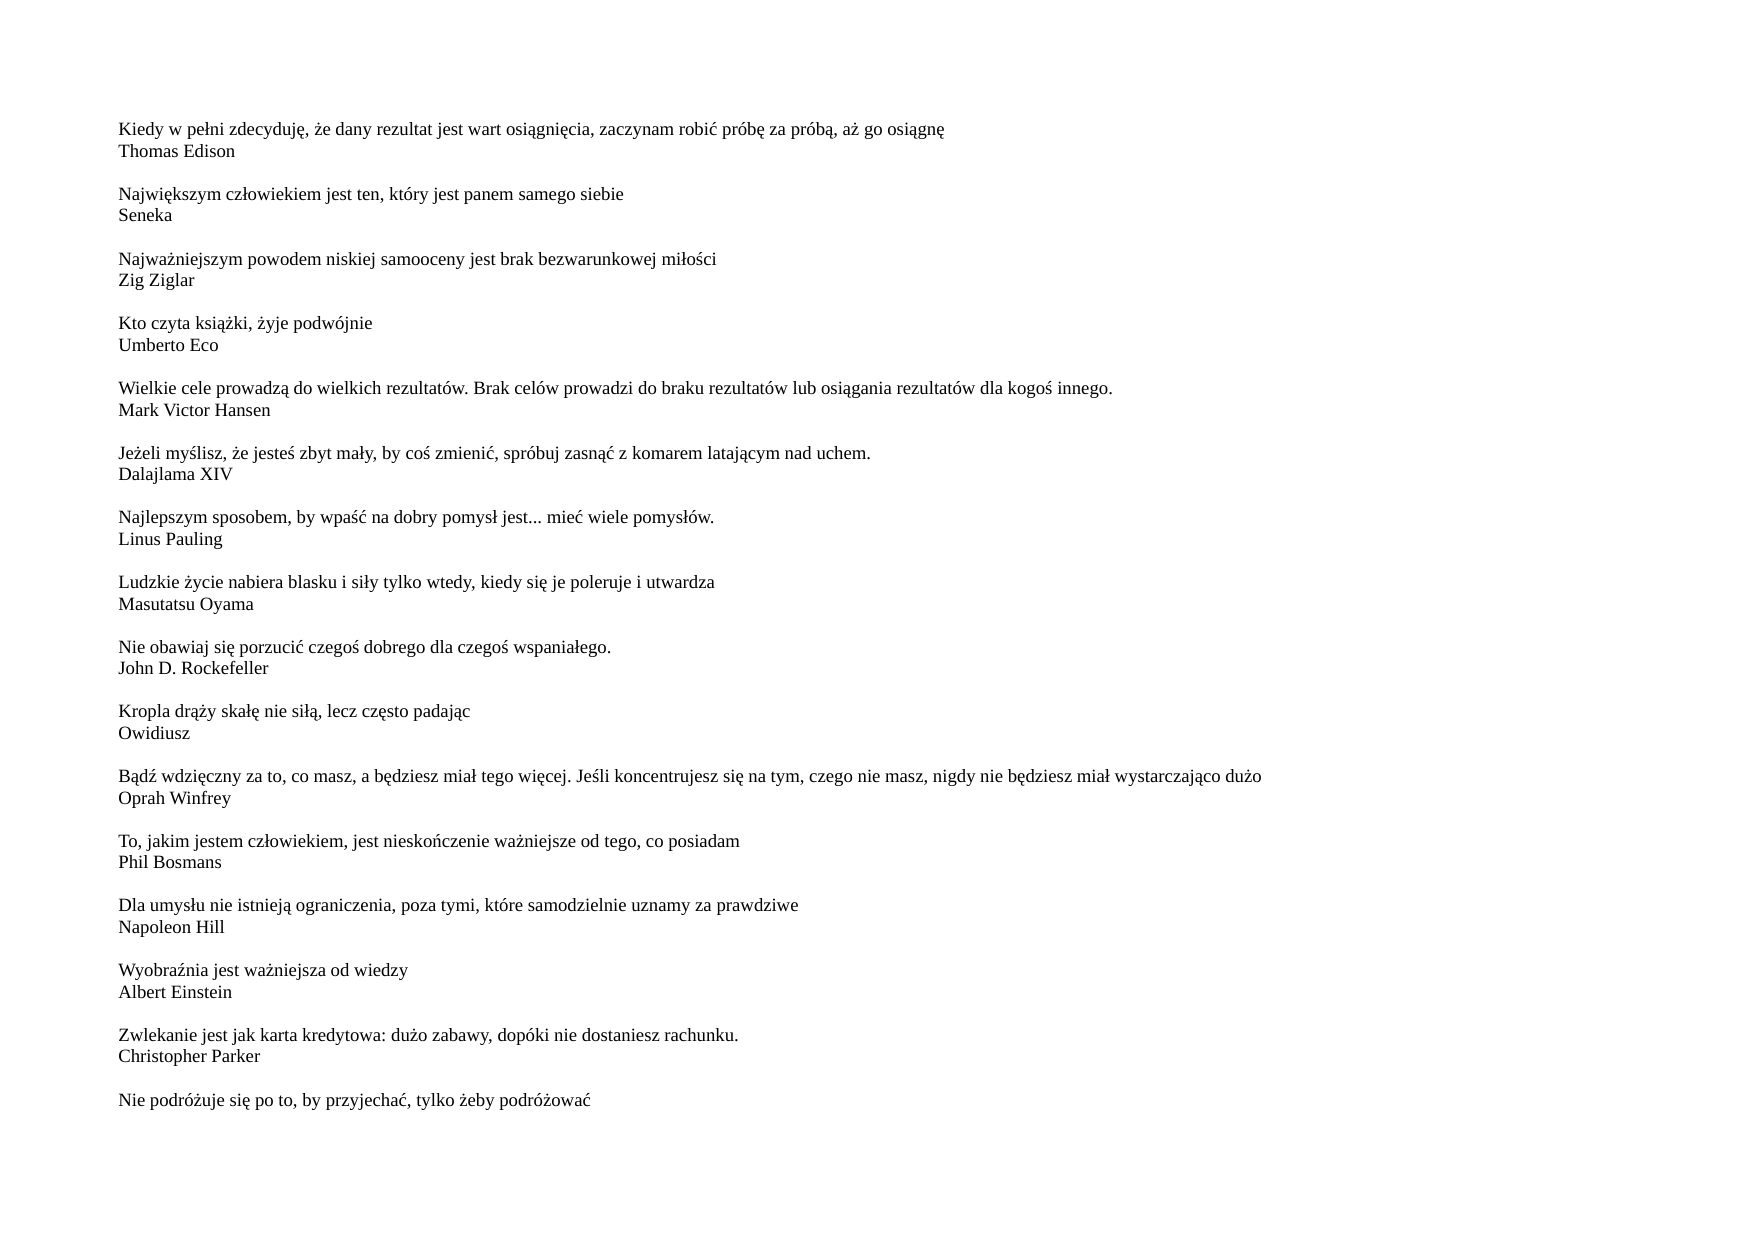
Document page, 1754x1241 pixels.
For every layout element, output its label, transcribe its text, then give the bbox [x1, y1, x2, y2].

text Najważniejszym powodem niskiej samooceny jest brak bezwarunkowej miłości [118, 247, 1636, 269]
text Phil Bosmans [118, 851, 1636, 873]
text To, jakim jestem człowiekiem, jest nieskończenie ważniejsze od tego, co posiadam [118, 830, 1636, 851]
text Nie podróżuje się po to, by przyjechać, tylko żeby podróżować [118, 1088, 1636, 1110]
text Jeżeli myślisz, że jesteś zbyt mały, by coś zmienić, spróbuj zasnąć z komarem latającym nad uchem. [118, 442, 1636, 463]
text Najlepszym sposobem, by wpaść na dobry pomysł jest... mieć wiele pomysłów. [118, 506, 1636, 528]
text Napoleon Hill [118, 916, 1636, 937]
text Christopher Parker [118, 1045, 1636, 1067]
text Zig Ziglar [118, 269, 1636, 291]
text Owidiusz [118, 722, 1636, 743]
text Kropla drąży skałę nie siłą, lecz często padając [118, 700, 1636, 722]
text Nie obawiaj się porzucić czegoś dobrego dla czegoś wspaniałego. [118, 636, 1636, 657]
text Kiedy w pełni zdecyduję, że dany rezultat jest wart osiągnięcia, zaczynam robić próbę za próbą, aż go osiągnę [118, 118, 1636, 140]
text Seneka [118, 204, 1636, 226]
text Największym człowiekiem jest ten, który jest panem samego siebie [118, 183, 1636, 204]
text Kto czyta książki, żyje podwójnie [118, 312, 1636, 334]
text Linus Pauling [118, 528, 1636, 549]
text Wyobraźnia jest ważniejsza od wiedzy [118, 959, 1636, 981]
text Albert Einstein [118, 981, 1636, 1002]
text John D. Rockefeller [118, 657, 1636, 679]
text Dla umysłu nie istnieją ograniczenia, poza tymi, które samodzielnie uznamy za prawdziwe [118, 894, 1636, 916]
text Ludzkie życie nabiera blasku i siły tylko wtedy, kiedy się je poleruje i utwardza [118, 571, 1636, 592]
text Zwlekanie jest jak karta kredytowa: dużo zabawy, dopóki nie dostaniesz rachunku. [118, 1024, 1636, 1045]
text Mark Victor Hansen [118, 398, 1636, 420]
text Thomas Edison [118, 140, 1636, 161]
text Masutatsu Oyama [118, 592, 1636, 614]
text Dalajlama XIV [118, 463, 1636, 485]
text Umberto Eco [118, 334, 1636, 355]
text Wielkie cele prowadzą do wielkich rezultatów. Brak celów prowadzi do braku rezultatów lub osiągania rezultatów dla kogoś innego. [118, 377, 1636, 398]
text Bądź wdzięczny za to, co masz, a będziesz miał tego więcej. Jeśli koncentrujesz się na tym, czego nie masz, nigdy nie będziesz miał wystarczająco dużo [118, 765, 1636, 787]
text Oprah Winfrey [118, 787, 1636, 808]
